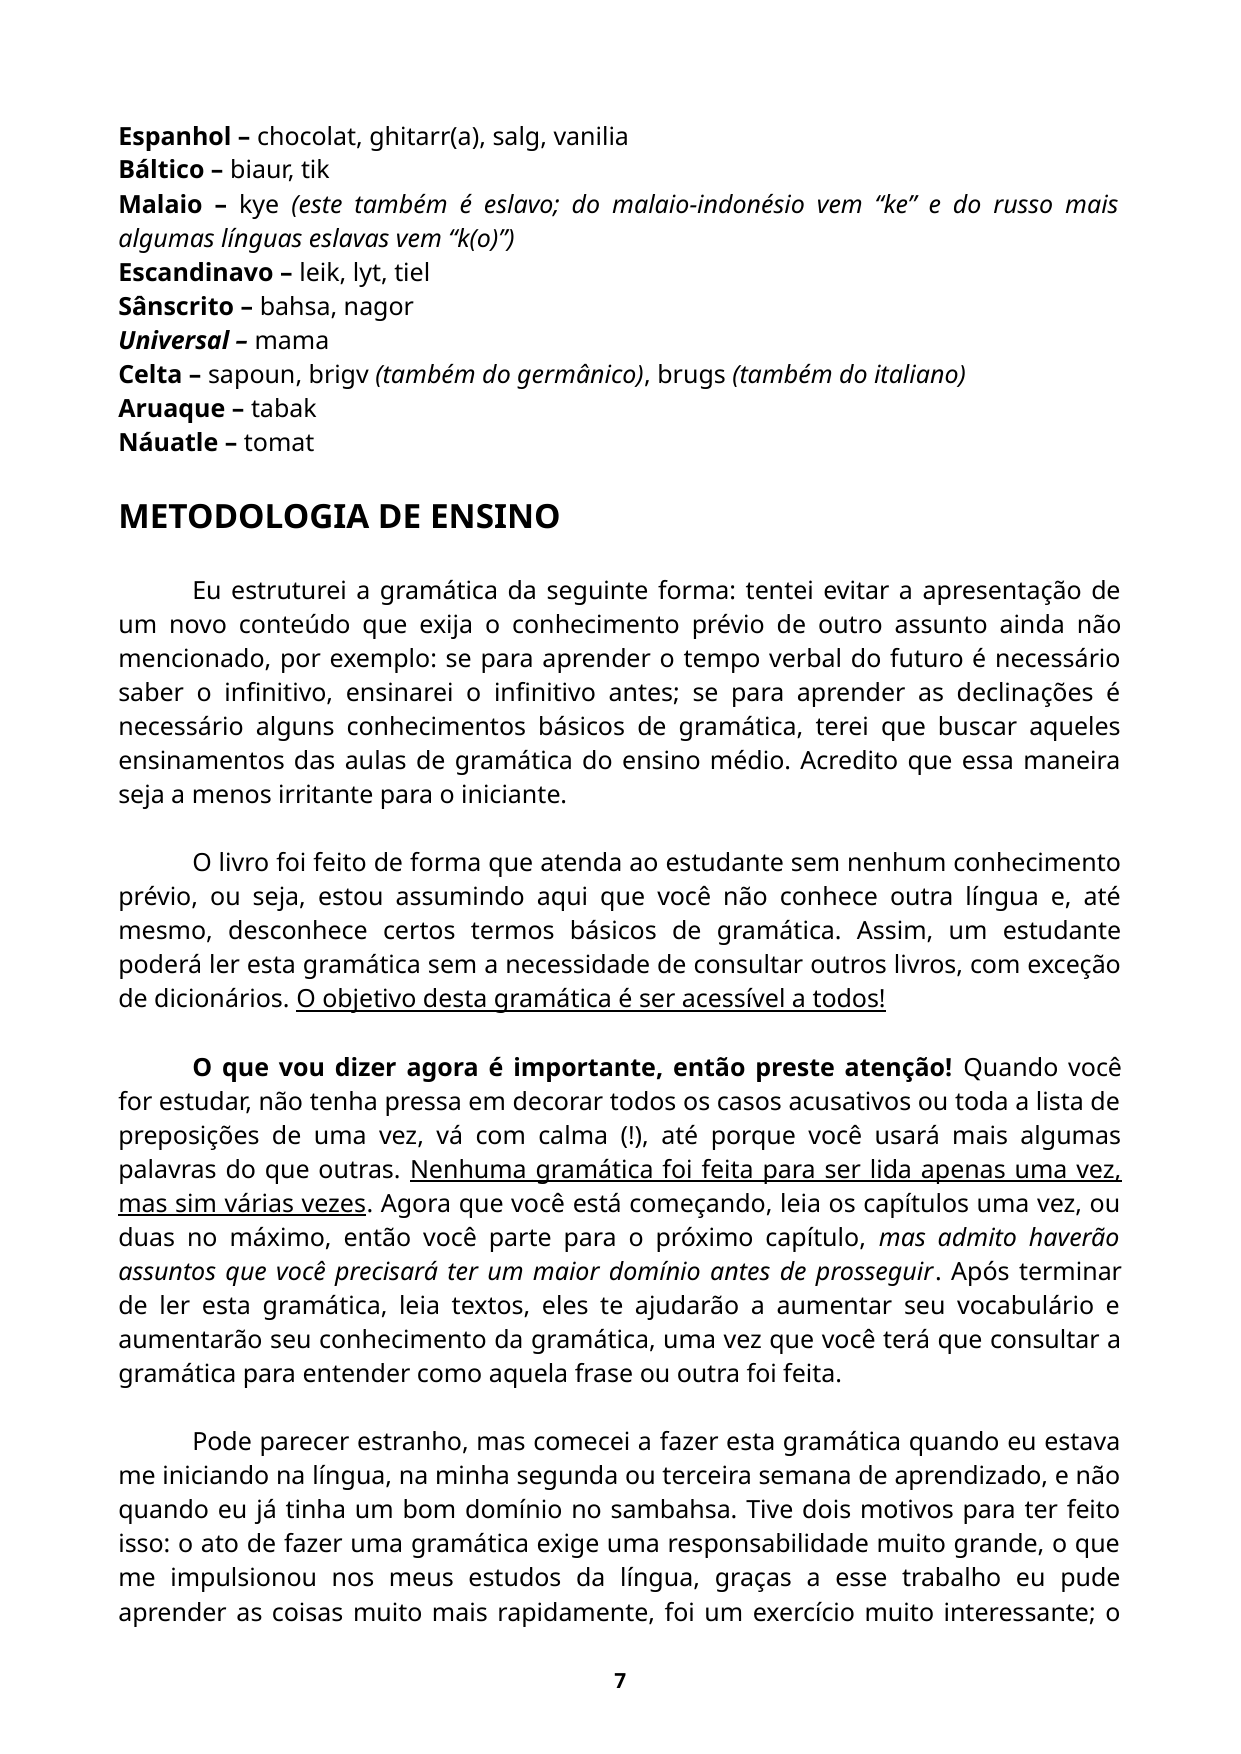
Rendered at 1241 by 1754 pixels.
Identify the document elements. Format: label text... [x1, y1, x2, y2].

text Universal – mama [118, 322, 1122, 357]
text Báltico – biaur, tik [118, 152, 1122, 186]
text Aruaque – tabak [118, 391, 1122, 425]
text Eu estruturei a gramática da seguinte forma: tentei evitar a apresentação de um novo conteúdo que exija o conhecimento prévio de outro assunto ainda não mencionado, por exemplo: se para aprender o tempo verbal do futuro é necessário saber o infinitivo, ensinarei o infinitivo antes; se para aprender as declinações é necessário alguns conhecimentos básicos de gramática, terei que buscar aqueles ensinamentos das aulas de gramática do ensino médio. Acredito que essa maneira seja a menos irritante para o iniciante. [118, 572, 1122, 811]
text Escandinavo – leik, lyt, tiel [118, 254, 1122, 288]
text Espanhol – chocolat, ghitarr(a), salg, vanilia [118, 118, 1122, 152]
text Náuatle – tomat [118, 425, 1122, 459]
text O que vou dizer agora é importante, então preste atenção! Quando você for estudar, não tenha pressa em decorar todos os casos acusativos ou toda a lista de preposições de uma vez, vá com calma (!), até porque você usará mais algumas palavras do que outras. Nenhuma gramática foi feita para ser lida apenas uma vez, mas sim várias vezes. Agora que você está começando, leia os capítulos uma vez, ou duas no máximo, então você parte para o próximo capítulo, mas admito haverão assuntos que você precisará ter um maior domínio antes de prosseguir. Após terminar de ler esta gramática, leia textos, eles te ajudarão a aumentar seu vocabulário e aumentarão seu conhecimento da gramática, uma vez que você terá que consultar a gramática para entender como aquela frase ou outra foi feita. [118, 1049, 1122, 1390]
text Celta – sapoun, brigv (também do germânico), brugs (também do italiano) [118, 357, 1122, 391]
text Malaio – kye (este também é eslavo; do malaio-indonésio vem “ke” e do russo mais algumas línguas eslavas vem “k(o)”) [118, 186, 1122, 254]
text O livro foi feito de forma que atenda ao estudante sem nenhum conhecimento prévio, ou seja, estou assumindo aqui que você não conhece outra língua e, até mesmo, desconhece certos termos básicos de gramática. Assim, um estudante poderá ler esta gramática sem a necessidade de consultar outros livros, com exceção de dicionários. O objetivo desta gramática é ser acessível a todos! [118, 845, 1122, 1015]
subtitle METODOLOGIA DE ENSINO [118, 493, 1122, 538]
text Pode parecer estranho, mas comecei a fazer esta gramática quando eu estava me iniciando na língua, na minha segunda ou terceira semana de aprendizado, e não quando eu já tinha um bom domínio no sambahsa. Tive dois motivos para ter feito isso: o ato de fazer uma gramática exige uma responsabilidade muito grande, o que me impulsionou nos meus estudos da língua, graças a esse trabalho eu pude aprender as coisas muito mais rapidamente, foi um exercício muito interessante; o [118, 1424, 1122, 1628]
text Sânscrito – bahsa, nagor [118, 288, 1122, 322]
